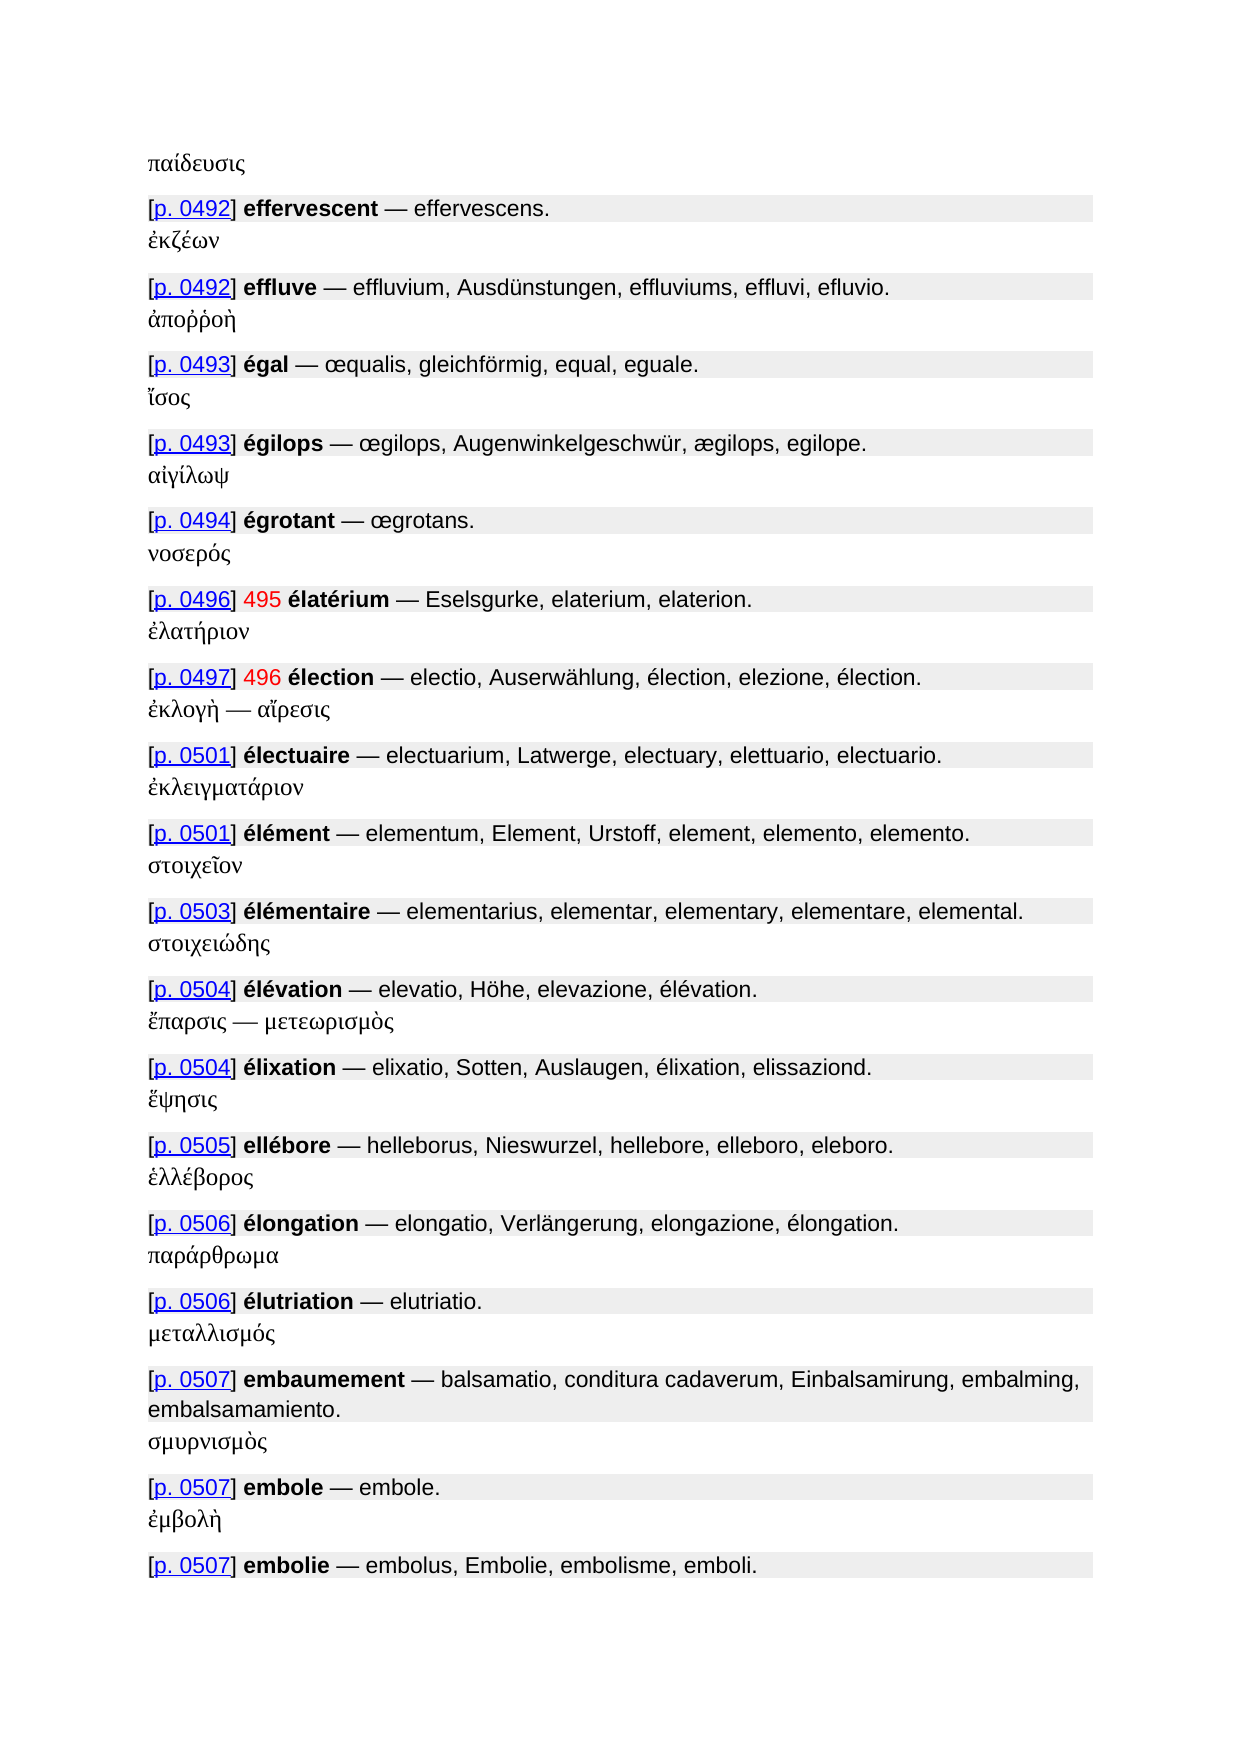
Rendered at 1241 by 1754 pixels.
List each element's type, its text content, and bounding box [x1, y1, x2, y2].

text [p. 0493] égilops — œgilops, Augenwinkelgeschwür, ægilops, egilope. [148, 429, 1093, 456]
text νοσερός [148, 538, 1093, 566]
text αἰγίλωψ [148, 460, 1093, 488]
text στοιχεῖον [148, 850, 1093, 878]
text στοιχειώδης [148, 928, 1093, 957]
text ἐκλογὴ — αἴρεσις [148, 694, 1093, 722]
text [p. 0506] élongation — elongatio, Verlängerung, elongazione, élongation. [148, 1210, 1093, 1236]
text [p. 0492] effluve — effluvium, Ausdünstungen, effluviums, effluvi, efluvio. [148, 273, 1093, 300]
text [p. 0497] 496 élection — electio, Auserwählung, élection, elezione, élection. [148, 663, 1093, 690]
text [p. 0503] élémentaire — elementarius, elementar, elementary, elementare, elemental. [148, 898, 1093, 924]
text ἑλλέβορος [148, 1162, 1093, 1191]
text [p. 0504] élixation — elixatio, Sotten, Auslaugen, élixation, elissaziond. [148, 1054, 1093, 1080]
text [p. 0501] élément — elementum, Element, Urstoff, element, elemento, elemento. [148, 819, 1093, 846]
text [p. 0506] élutriation — elutriatio. [148, 1288, 1093, 1314]
text ἐμβολὴ [148, 1504, 1093, 1533]
text [p. 0501] électuaire — electuarium, Latwerge, electuary, elettuario, electuario. [148, 742, 1093, 768]
text [p. 0496] 495 élatérium — Eselsgurke, elaterium, elaterion. [148, 586, 1093, 612]
text [p. 0507] embolie — embolus, Embolie, embolisme, emboli. [148, 1552, 1093, 1578]
text ἕψησις [148, 1084, 1093, 1113]
text [p. 0494] égrotant — œgrotans. [148, 507, 1093, 534]
text ἐλατήριον [148, 616, 1093, 644]
text [p. 0504] élévation — elevatio, Höhe, elevazione, élévation. [148, 976, 1093, 1002]
text ἐκλειγματάριον [148, 772, 1093, 801]
text [p. 0507] embaumement — balsamatio, conditura cadaverum, Einbalsamirung, embalming, embalsamamiento. [148, 1366, 1093, 1422]
text ἀποῤῥοὴ [148, 304, 1093, 332]
text [p. 0507] embole — embole. [148, 1474, 1093, 1500]
text [p. 0505] ellébore — helleborus, Nieswurzel, hellebore, elleboro, eleboro. [148, 1132, 1093, 1158]
text παράρθρωμα [148, 1240, 1093, 1269]
text παίδευσις [148, 148, 1093, 176]
text [p. 0493] égal — œqualis, gleichförmig, equal, eguale. [148, 351, 1093, 378]
text ἴσος [148, 382, 1093, 410]
text ἔπαρσις — μετεωρισμὸς [148, 1006, 1093, 1034]
text ἐκζέων [148, 226, 1093, 254]
text μεταλλισμός [148, 1318, 1093, 1347]
text [p. 0492] effervescent — effervescens. [148, 195, 1093, 222]
text σμυρνισμὸς [148, 1426, 1093, 1455]
